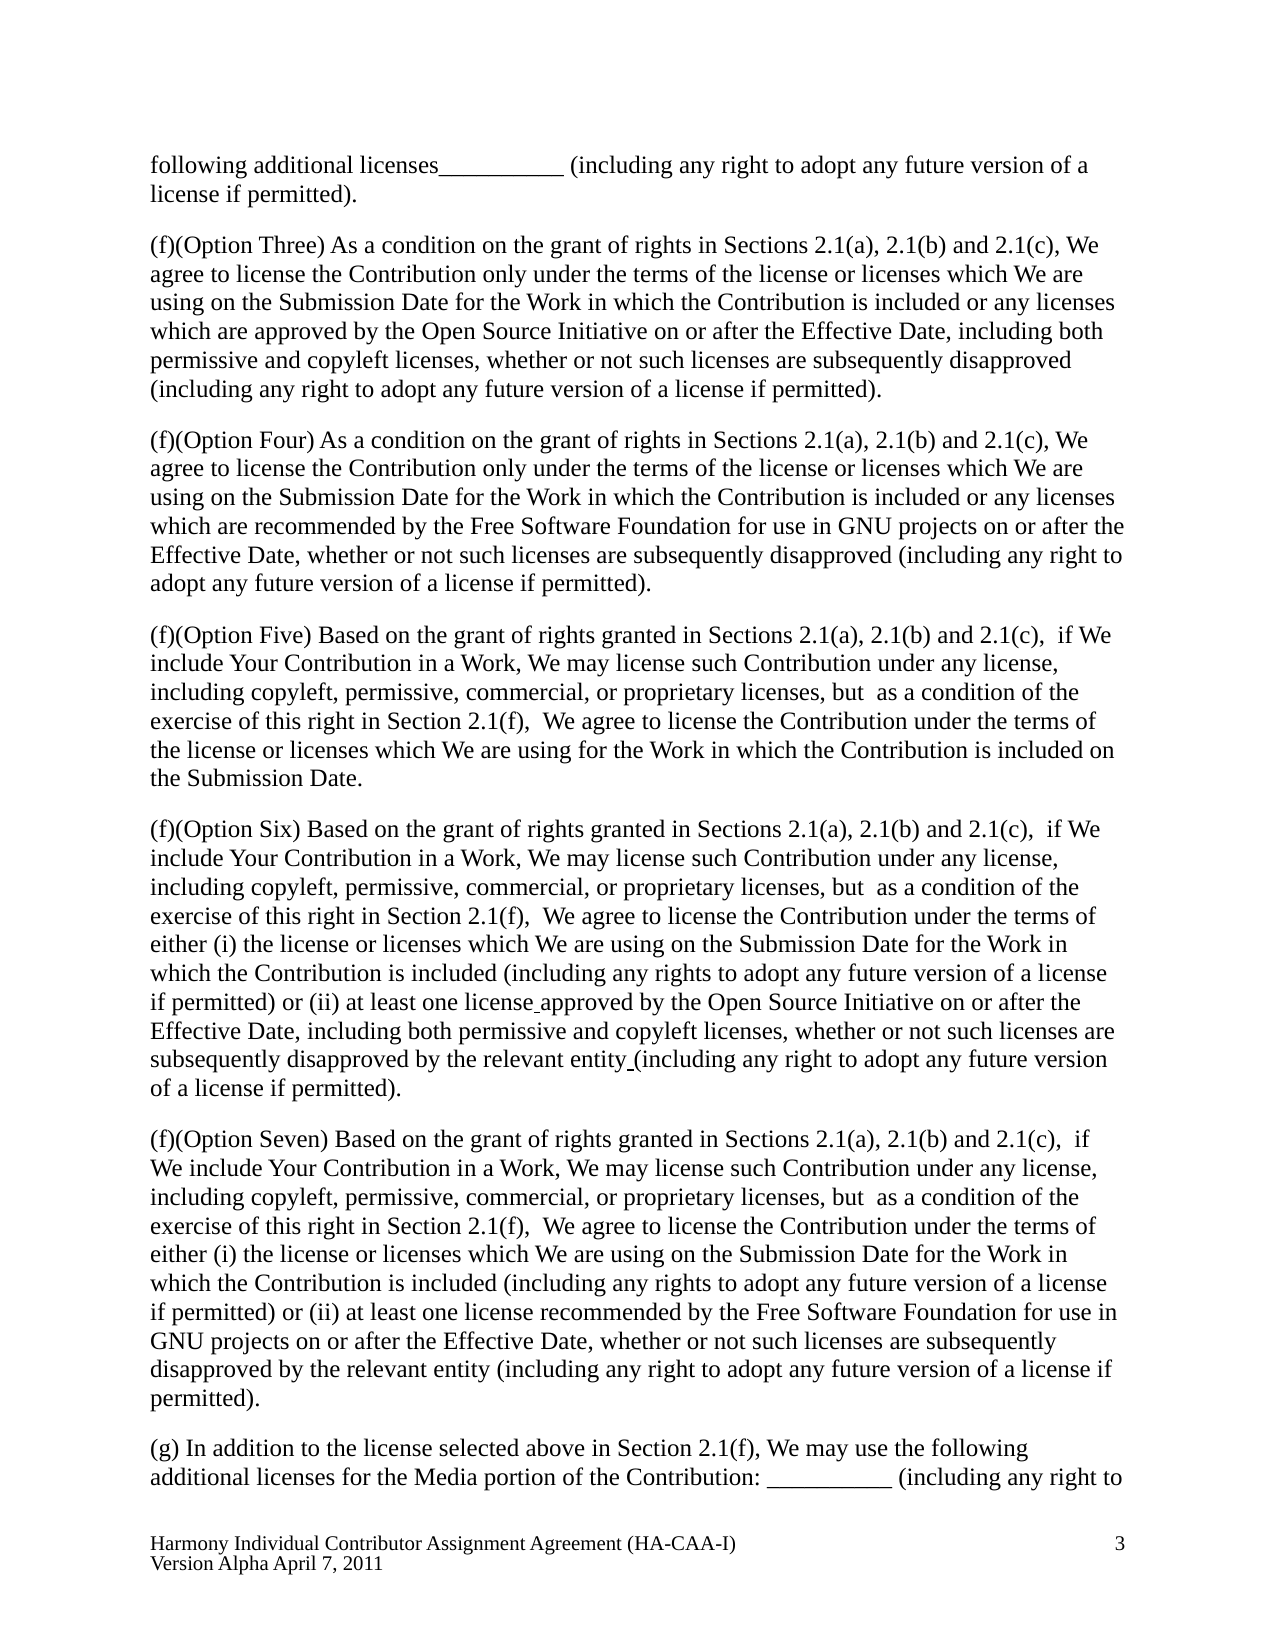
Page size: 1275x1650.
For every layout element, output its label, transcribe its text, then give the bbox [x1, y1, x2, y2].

text (g) In addition to the license selected above in Section 2.1(f), We may use the following additional licenses for the Media portion of the Contribution: __________ (including any right to [150, 1433, 1125, 1490]
text (f)(Option Six) Based on the grant of rights granted in Sections 2.1(a), 2.1(b) and 2.1(c), if We include Your Contribution in a Work, We may license such Contribution under any license, including copyleft, permissive, commercial, or proprietary licenses, but as a condition of the exercise of this right in Section 2.1(f), We agree to license the Contribution under the terms of either (i) the license or licenses which We are using on the Submission Date for the Work in which the Contribution is included (including any rights to adopt any future version of a license if permitted) or (ii) at least one license approved by the Open Source Initiative on or after the Effective Date, including both permissive and copyleft licenses, whether or not such licenses are subsequently disapproved by the relevant entity (including any right to adopt any future version of a license if permitted). [150, 814, 1125, 1102]
text (f)(Option Five) Based on the grant of rights granted in Sections 2.1(a), 2.1(b) and 2.1(c), if We include Your Contribution in a Work, We may license such Contribution under any license, including copyleft, permissive, commercial, or proprietary licenses, but as a condition of the exercise of this right in Section 2.1(f), We agree to license the Contribution under the terms of the license or licenses which We are using for the Work in which the Contribution is included on the Submission Date. [150, 620, 1125, 792]
text (f)(Option Three) As a condition on the grant of rights in Sections 2.1(a), 2.1(b) and 2.1(c), We agree to license the Contribution only under the terms of the license or licenses which We are using on the Submission Date for the Work in which the Contribution is included or any licenses which are approved by the Open Source Initiative on or after the Effective Date, including both permissive and copyleft licenses, whether or not such licenses are subsequently disapproved (including any right to adopt any future version of a license if permitted). [150, 230, 1125, 402]
text following additional licenses__________ (including any right to adopt any future version of a license if permitted). [150, 150, 1125, 207]
text (f)(Option Seven) Based on the grant of rights granted in Sections 2.1(a), 2.1(b) and 2.1(c), if We include Your Contribution in a Work, We may license such Contribution under any license, including copyleft, permissive, commercial, or proprietary licenses, but as a condition of the exercise of this right in Section 2.1(f), We agree to license the Contribution under the terms of either (i) the license or licenses which We are using on the Submission Date for the Work in which the Contribution is included (including any rights to adopt any future version of a license if permitted) or (ii) at least one license recommended by the Free Software Foundation for use in GNU projects on or after the Effective Date, whether or not such licenses are subsequently disapproved by the relevant entity (including any right to adopt any future version of a license if permitted). [150, 1124, 1125, 1412]
text (f)(Option Four) As a condition on the grant of rights in Sections 2.1(a), 2.1(b) and 2.1(c), We agree to license the Contribution only under the terms of the license or licenses which We are using on the Submission Date for the Work in which the Contribution is included or any licenses which are recommended by the Free Software Foundation for use in GNU projects on or after the Effective Date, whether or not such licenses are subsequently disapproved (including any right to adopt any future version of a license if permitted). [150, 425, 1125, 597]
